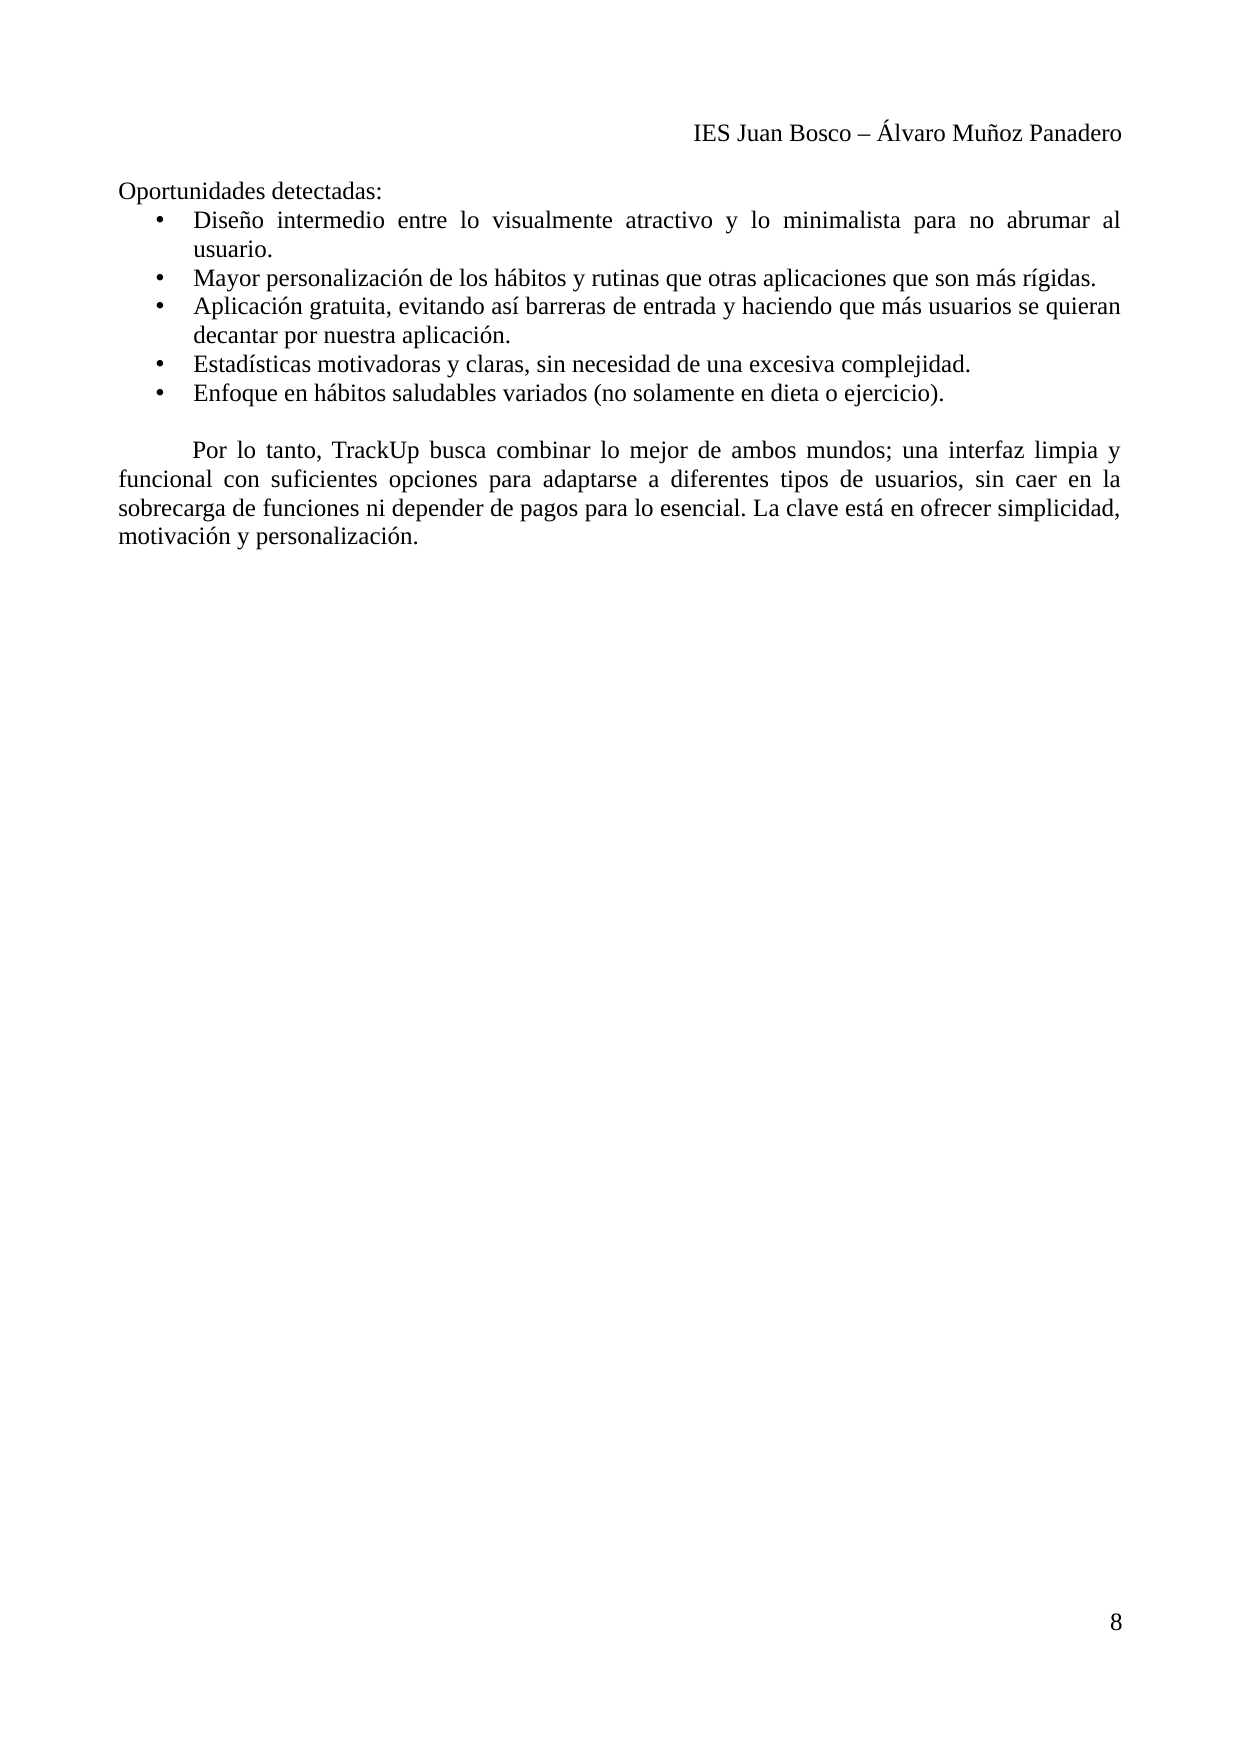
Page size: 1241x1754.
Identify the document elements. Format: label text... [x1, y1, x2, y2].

list Mayor personalización de los hábitos y rutinas que otras aplicaciones que son más rígidas. [156, 263, 1122, 291]
list Aplicación gratuita, evitando así barreras de entrada y haciendo que más usuarios se quieran decantar por nuestra aplicación. [156, 291, 1122, 349]
list Diseño intermedio entre lo visualmente atractivo y lo minimalista para no abrumar al usuario. [156, 205, 1122, 263]
text Oportunidades detectadas: [118, 176, 1122, 205]
list Enfoque en hábitos saludables variados (no solamente en dieta o ejercicio). [156, 378, 1122, 406]
list Estadísticas motivadoras y claras, sin necesidad de una excesiva complejidad. [156, 349, 1122, 378]
text Por lo tanto, TrackUp busca combinar lo mejor de ambos mundos; una interfaz limpia y funcional con suficientes opciones para adaptarse a diferentes tipos de usuarios, sin caer en la sobrecarga de funciones ni depender de pagos para lo esencial. La clave está en ofrecer simplicidad, motivación y personalización. [118, 435, 1122, 550]
